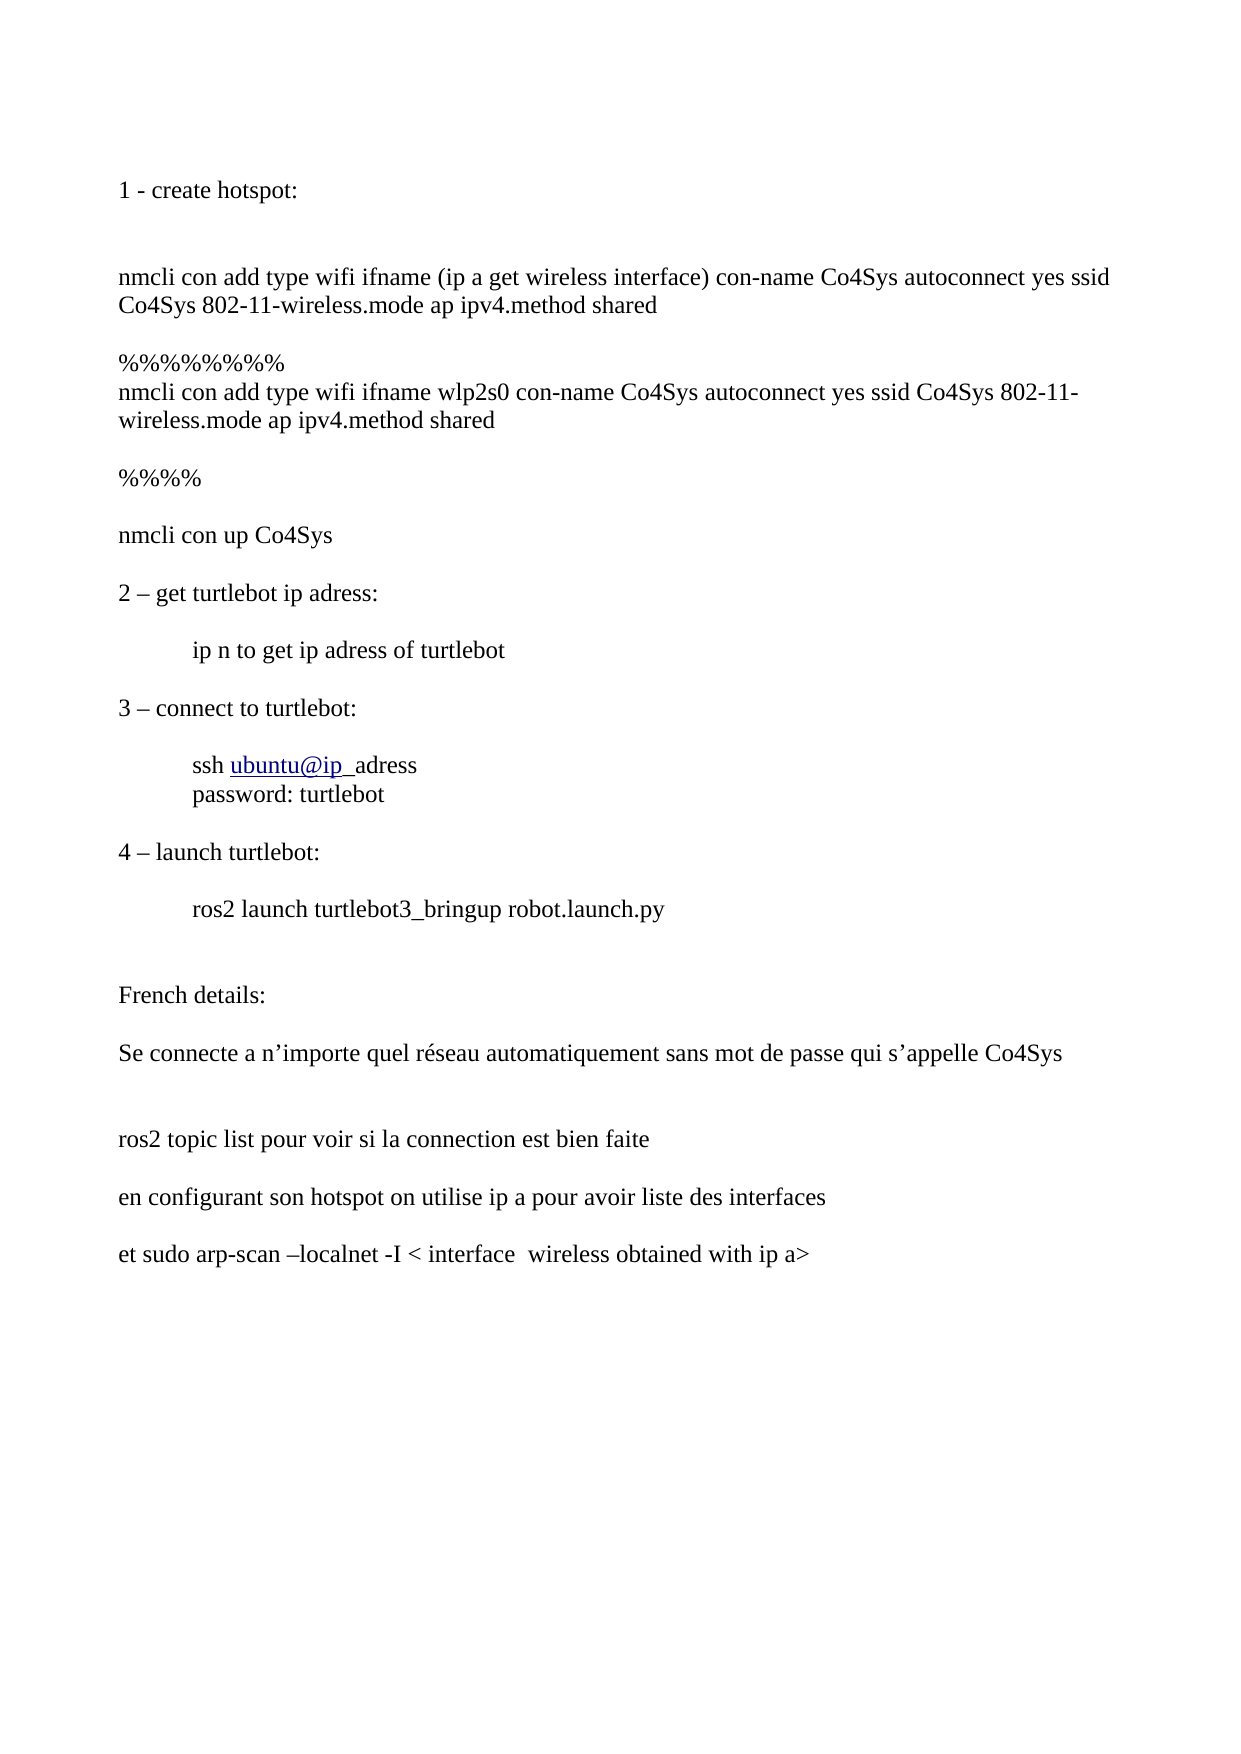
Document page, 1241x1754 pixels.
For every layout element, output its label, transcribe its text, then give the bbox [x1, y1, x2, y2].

text %%%%%%%% [118, 348, 1122, 377]
text Se connecte a n’importe quel réseau automatiquement sans mot de passe qui s’appelle Co4Sys [118, 1038, 1122, 1067]
text nmcli con up Co4Sys [118, 521, 1122, 549]
text ssh ubuntu@ip_adress [118, 751, 1122, 779]
text ip n to get ip adress of turtlebot [118, 636, 1122, 664]
text ros2 launch turtlebot3_bringup robot.launch.py [118, 894, 1122, 923]
text 3 – connect to turtlebot: [118, 693, 1122, 722]
text ros2 topic list pour voir si la connection est bien faite [118, 1124, 1122, 1153]
text %%%% [118, 463, 1122, 492]
text 4 – launch turtlebot: [118, 837, 1122, 866]
text et sudo arp-scan –localnet -I < interface wireless obtained with ip a> [118, 1239, 1122, 1268]
text en configurant son hotspot on utilise ip a pour avoir liste des interfaces [118, 1182, 1122, 1211]
text 2 – get turtlebot ip adress: [118, 578, 1122, 607]
text nmcli con add type wifi ifname (ip a get wireless interface) con-name Co4Sys autoconnect yes ssid Co4Sys 802-11-wireless.mode ap ipv4.method shared [118, 233, 1122, 319]
text nmcli con add type wifi ifname wlp2s0 con-name Co4Sys autoconnect yes ssid Co4Sys 802-11-wireless.mode ap ipv4.method shared [118, 377, 1122, 434]
text password: turtlebot [118, 779, 1122, 808]
text 1 - create hotspot: [118, 176, 1122, 204]
text French details: [118, 981, 1122, 1009]
